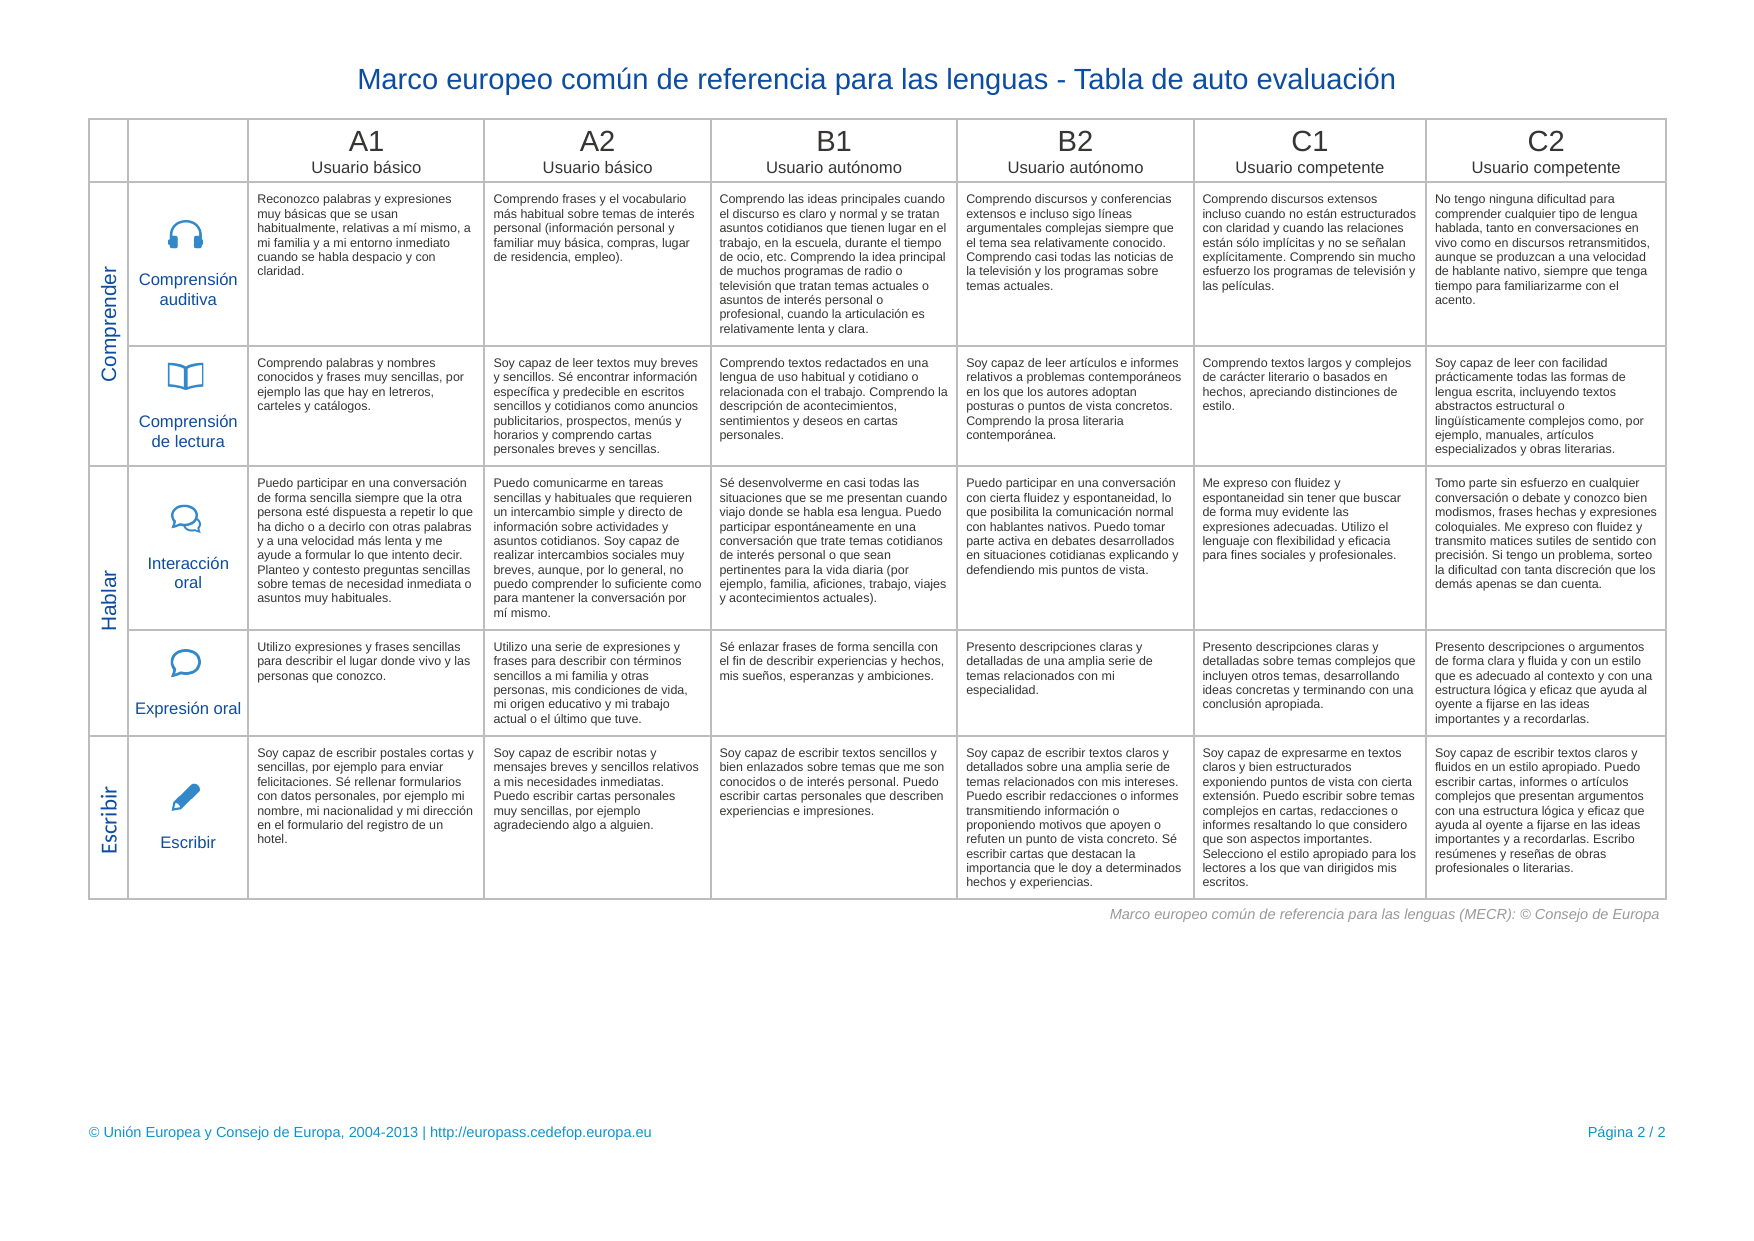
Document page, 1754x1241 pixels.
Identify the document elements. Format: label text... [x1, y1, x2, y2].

table_cell Sé desenvolverme en casi todas las situaciones que se me presentan cuando viajo donde se habla esa lengua. Puedo participar espontáneamente en una conversación que trate temas cotidianos de interés personal o que sean pertinentes para la vida diaria (por ejemplo, familia, aficiones, trabajo, viajes y acontecimientos actuales). [712, 467, 956, 629]
table_cell Puedo participar en una conversación de forma sencilla siempre que la otra persona esté dispuesta a repetir lo que ha dicho o a decirlo con otras palabras y a una velocidad más lenta y me ayude a formular lo que intento decir. Planteo y contesto preguntas sencillas sobre temas de necesidad inmediata o asuntos muy habituales. [249, 467, 483, 629]
table_cell Soy capaz de escribir textos claros y detallados sobre una amplia serie de temas relacionados con mis intereses. Puedo escribir redacciones o informes transmitiendo información o proponiendo motivos que apoyen o refuten un punto de vista concreto. Sé escribir cartas que destacan la importancia que le doy a determinados hechos y experiencias. [958, 737, 1193, 898]
table_cell Comprender [90, 183, 127, 465]
table_cell Soy capaz de escribir textos sencillos y bien enlazados sobre temas que me son conocidos o de interés personal. Puedo escribir cartas personales que describen experiencias e impresiones. [712, 737, 956, 898]
table_cell Soy capaz de leer textos muy breves y sencillos. Sé encontrar información específica y predecible en escritos sencillos y cotidianos como anuncios publicitarios, prospectos, menús y horarios y comprendo cartas personales breves y sencillas. [485, 347, 710, 465]
table_cell Escribir [129, 737, 247, 898]
picture [325, 1129, 331, 1140]
table_cell Tomo parte sin esfuerzo en cualquier conversación o debate y conozco bien modismos, frases hechas y expresiones coloquiales. Me expreso con fluidez y transmito matices sutiles de sentido con precisión. Si tengo un problema, sorteo la dificultad con tanta discreción que los demás apenas se dan cuenta. [1427, 467, 1665, 629]
table_cell Reconozco palabras y expresiones muy básicas que se usan habitualmente, relativas a mí mismo, a mi familia y a mi entorno inmediato cuando se habla despacio y con claridad. [249, 183, 483, 345]
table_cell Soy capaz de escribir postales cortas y sencillas, por ejemplo para enviar felicitaciones. Sé rellenar formularios con datos personales, por ejemplo mi nombre, mi nacionalidad y mi dirección en el formulario del registro de un hotel. [249, 737, 483, 898]
table_cell Comprendo las ideas principales cuando el discurso es claro y normal y se tratan asuntos cotidianos que tienen lugar en el trabajo, en la escuela, durante el tiempo de ocio, etc. Comprendo la idea principal de muchos programas de radio o televisión que tratan temas actuales o asuntos de interés personal o profesional, cuando la articulación es relativamente lenta y clara. [712, 183, 956, 345]
table_header B1 Usuario autónomo [712, 120, 956, 181]
text Marco europeo común de referencia para las lenguas (MECR): © Consejo de Europa [88, 906, 1665, 922]
picture [644, 1129, 650, 1137]
picture [538, 1129, 544, 1137]
picture [177, 1129, 183, 1140]
table_cell Soy capaz de leer con facilidad prácticamente todas las formas de lengua escrita, incluyendo textos abstractos estructural o lingüísticamente complejos como, por ejemplo, manuales, artículos especializados y obras literarias. [1427, 347, 1665, 465]
table_cell Soy capaz de escribir textos claros y fluidos en un estilo apropiado. Puedo escribir cartas, informes o artículos complejos que presentan argumentos con una estructura lógica y eficaz que ayuda al oyente a fijarse en las ideas importantes y a recordarlas. Escribo resúmenes y reseñas de obras profesionales o literarias. [1427, 737, 1665, 898]
picture [394, 1127, 400, 1137]
table_cell Presento descripciones o argumentos de forma clara y fluida y con un estilo que es adecuado al contexto y con una estructura lógica y eficaz que ayuda al oyente a fijarse en las ideas importantes y a recordarlas. [1427, 631, 1665, 735]
table_cell Soy capaz de expresarme en textos claros y bien estructurados exponiendo puntos de vista con cierta extensión. Puedo escribir sobre temas complejos en cartas, redacciones o informes resaltando lo que considero que son aspectos importantes. Selecciono el estilo apropiado para los lectores a los que van dirigidos mis escritos. [1195, 737, 1425, 898]
table_cell Puedo comunicarme en tareas sencillas y habituales que requieren un intercambio simple y directo de información sobre actividades y asuntos cotidianos. Soy capaz de realizar intercambios sociales muy breves, aunque, por lo general, no puedo comprender lo suficiente como para mantener la conversación por mí mismo. [485, 467, 710, 629]
picture [263, 1129, 268, 1137]
picture [235, 1129, 241, 1137]
picture [496, 1129, 502, 1140]
picture [1638, 1127, 1644, 1135]
table_cell Escribir [90, 737, 127, 898]
table_cell Expresión oral [129, 631, 247, 735]
picture [250, 1129, 256, 1137]
table_cell Utilizo expresiones y frases sencillas para describir el lugar donde vivo y las personas que conozco. [249, 631, 483, 735]
picture [488, 1129, 494, 1137]
table_cell Comprendo frases y el vocabulario más habitual sobre temas de interés personal (información personal y familiar muy básica, compras, lugar de residencia, empleo). [485, 183, 710, 345]
table_header [129, 120, 247, 181]
table_cell Puedo participar en una conversación con cierta fluidez y espontaneidad, lo que posibilita la comunicación normal con hablantes nativos. Puedo tomar parte activa en debates desarrollados en situaciones cotidianas explicando y defendiendo mis puntos de vista. [958, 467, 1193, 629]
picture [1606, 1129, 1612, 1140]
table_cell No tengo ninguna dificultad para comprender cualquier tipo de lengua hablada, tanto en conversaciones en vivo como en discursos retransmitidos, aunque se produzcan a una velocidad de hablante nativo, siempre que tenga tiempo para familiarizarme con el acento. [1427, 183, 1665, 345]
picture [1618, 1129, 1623, 1137]
picture [170, 1129, 175, 1137]
picture [554, 1129, 560, 1137]
table_cell Comprendo discursos extensos incluso cuando no están estructurados con claridad y cuando las relaciones están sólo implícitas y no se señalan explícitamente. Comprendo sin mucho esfuerzo los programas de televisión y las películas. [1195, 183, 1425, 345]
table_cell Comprendo textos redactados en una lengua de uso habitual y cotidiano o relacionada con el trabajo. Comprendo la descripción de acontecimientos, sentimientos y deseos en cartas personales. [712, 347, 956, 465]
picture [431, 1126, 436, 1137]
picture [386, 1127, 392, 1135]
picture [167, 782, 204, 812]
table_cell Sé enlazar frases de forma sencilla con el fin de describir experiencias y hechos, mis sueños, esperanzas y ambiciones. [712, 631, 956, 735]
picture [568, 1129, 573, 1137]
picture [282, 1129, 288, 1137]
picture [193, 1129, 200, 1137]
picture [608, 1129, 614, 1137]
picture [365, 1127, 371, 1137]
picture [357, 1127, 363, 1137]
picture [458, 1126, 462, 1137]
table_cell Comprensión auditiva [129, 183, 247, 345]
picture [126, 1129, 132, 1137]
picture [167, 361, 204, 391]
picture [1649, 1126, 1653, 1137]
picture [349, 1127, 355, 1135]
table_header B2 Usuario autónomo [958, 120, 1193, 181]
picture [1658, 1127, 1664, 1135]
picture [1626, 1129, 1633, 1137]
picture [546, 1126, 552, 1137]
table_cell Me expreso con fluidez y espontaneidad sin tener que buscar de forma muy evidente las expresiones adecuadas. Utilizo el lenguaje con flexibilidad y eficacia para fines sociales y profesionales. [1195, 467, 1425, 629]
table_cell Comprensión de lectura [129, 347, 247, 465]
table_header C1 Usuario competente [1195, 120, 1425, 181]
table_cell Hablar [90, 467, 127, 735]
picture [519, 1129, 526, 1137]
picture [167, 219, 204, 249]
picture [462, 1126, 466, 1137]
picture [561, 1126, 565, 1137]
picture [475, 1129, 481, 1137]
picture [438, 1128, 446, 1137]
picture [624, 1129, 631, 1137]
table_cell Presento descripciones claras y detalladas sobre temas complejos que incluyen otros temas, desarrollando ideas concretas y terminando con una conclusión apropiada. [1195, 631, 1425, 735]
picture [88, 1127, 98, 1137]
picture [317, 1129, 323, 1137]
picture [167, 503, 204, 533]
table_cell Comprendo palabras y nombres conocidos y frases muy sencillas, por ejemplo las que hay en letreros, carteles y catálogos. [249, 347, 483, 465]
picture [636, 1129, 642, 1137]
table_header C2 Usuario competente [1427, 120, 1665, 181]
table_cell Interacción oral [129, 467, 247, 629]
table_cell Comprendo discursos y conferencias extensos e incluso sigo líneas argumentales complejas siempre que el tema sea relativamente conocido. Comprendo casi todas las noticias de la televisión y los programas sobre temas actuales. [958, 183, 1193, 345]
table_cell Soy capaz de escribir notas y mensajes breves y sencillos relativos a mis necesidades inmediatas. Puedo escribir cartas personales muy sencillas, por ejemplo agradeciendo algo a alguien. [485, 737, 710, 898]
table_cell Soy capaz de leer artículos e informes relativos a problemas contemporáneos en los que los autores adoptan posturas o puntos de vista concretos. Comprendo la prosa literaria contemporánea. [958, 347, 1193, 465]
table_header [90, 120, 127, 181]
picture [333, 1129, 340, 1137]
picture [227, 1129, 233, 1137]
table_header A1 Usuario básico [249, 120, 483, 181]
picture [204, 1129, 211, 1140]
table_header A2 Usuario básico [485, 120, 710, 181]
table_cell Utilizo una serie de expresiones y frases para describir con términos sencillos a mi familia y otras personas, mis condiciones de vida, mi origen educativo y mi trabajo actual o el último que tuve. [485, 631, 710, 735]
picture [504, 1129, 518, 1137]
picture [167, 647, 204, 678]
table_cell Presento descripciones claras y detalladas de una amplia serie de temas relacionados con mi especialidad. [958, 631, 1193, 735]
table_cell Comprendo textos largos y complejos de carácter literario o basados en hechos, apreciando distinciones de estilo. [1195, 347, 1425, 465]
picture [447, 1129, 453, 1140]
picture [616, 1129, 622, 1140]
